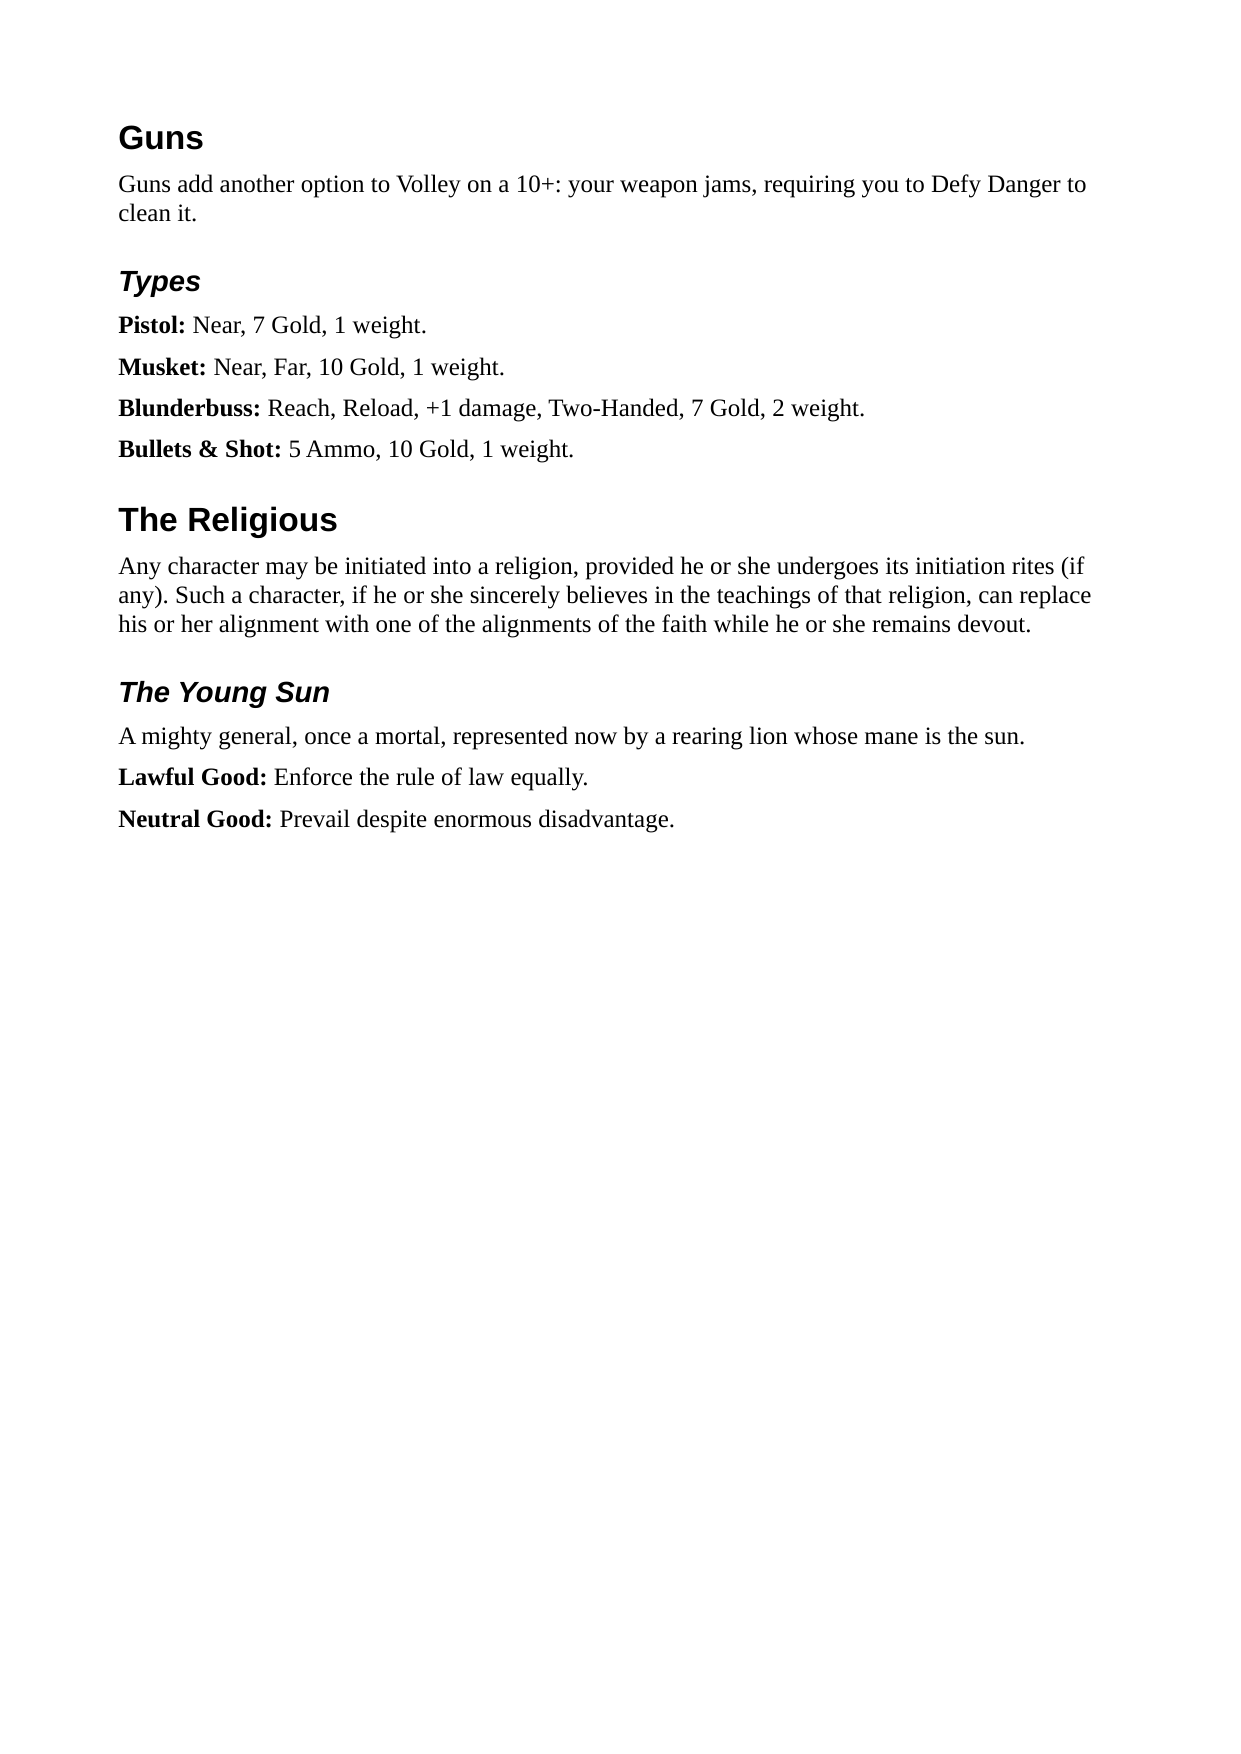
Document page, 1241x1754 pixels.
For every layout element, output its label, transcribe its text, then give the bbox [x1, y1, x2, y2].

text Blunderbuss: Reach, Reload, +1 damage, Two-Handed, 7 Gold, 2 weight. [118, 393, 1122, 422]
text A mighty general, once a mortal, represented now by a rearing lion whose mane is the sun. [118, 721, 1122, 750]
text Musket: Near, Far, 10 Gold, 1 weight. [118, 352, 1122, 380]
text Guns add another option to Volley on a 10+: your weapon jams, requiring you to Defy Danger to clean it. [118, 169, 1122, 227]
text Pistol: Near, 7 Gold, 1 weight. [118, 310, 1122, 339]
subtitle The Young Sun [118, 675, 1122, 709]
text Neutral Good: Prevail despite enormous disadvantage. [118, 804, 1122, 832]
subtitle The Religious [118, 500, 1122, 539]
subtitle Types [118, 264, 1122, 298]
text Lawful Good: Enforce the rule of law equally. [118, 762, 1122, 791]
text Any character may be initiated into a religion, provided he or she undergoes its initiation rites (if any). Such a character, if he or she sincerely believes in the teachings of that religion, can replace his or her alignment with one of the alignments of the faith while he or she remains devout. [118, 551, 1122, 638]
subtitle Guns [118, 118, 1122, 157]
text Bullets & Shot: 5 Ammo, 10 Gold, 1 weight. [118, 434, 1122, 463]
